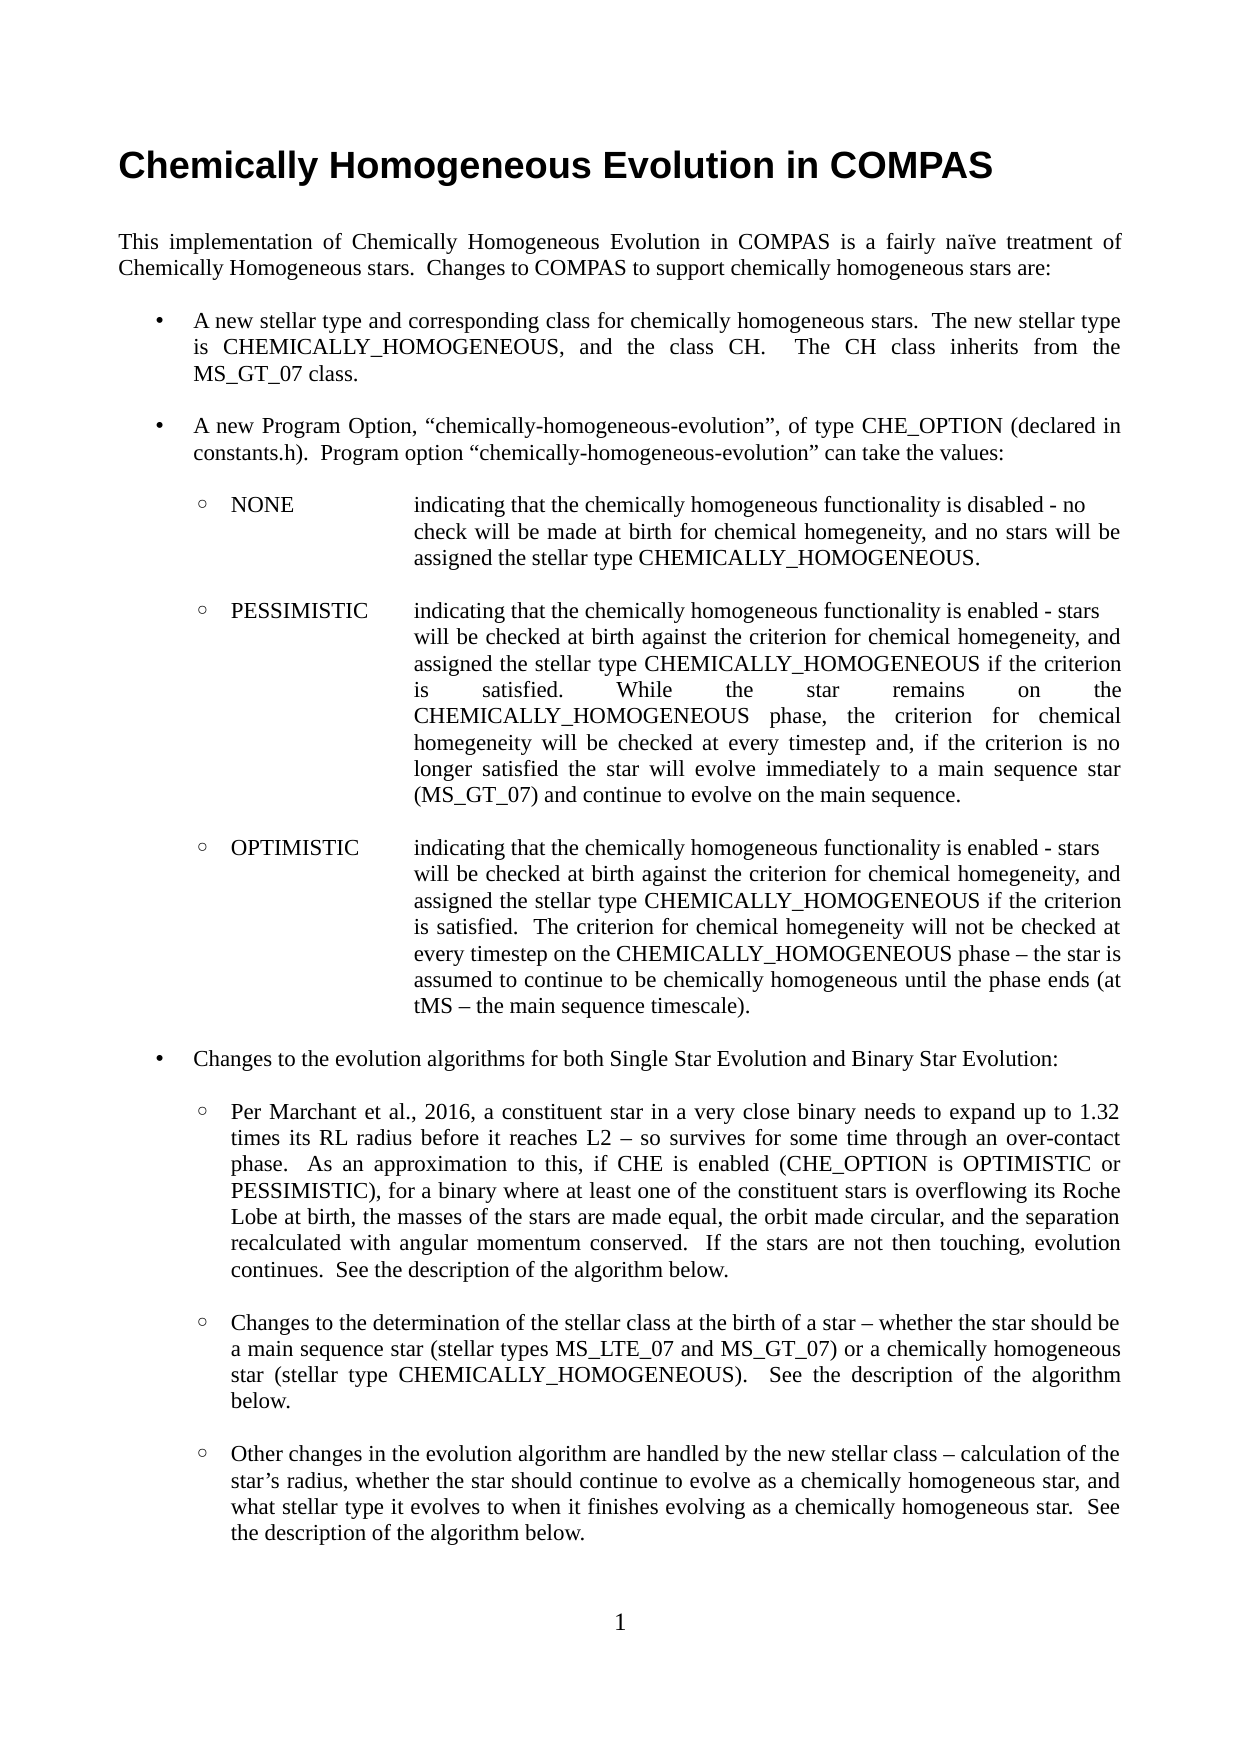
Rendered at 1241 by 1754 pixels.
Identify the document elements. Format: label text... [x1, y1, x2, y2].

list will be checked at birth against the criterion for chemical homegeneity, and assigned the stellar type CHEMICALLY_HOMOGENEOUS if the criterion is satisfied. While the star remains on the CHEMICALLY_HOMOGENEOUS phase, the criterion for chemical homegeneity will be checked at every timestep and, if the criterion is no longer satisfied the star will evolve immediately to a main sequence star (MS_GT_07) and continue to evolve on the main sequence. [407, 623, 1122, 808]
list Changes to the evolution algorithms for both Single Star Evolution and Binary Star Evolution: [156, 1045, 1122, 1071]
list PESSIMISTIC indicating that the chemically homogeneous functionality is enabled - stars [193, 597, 1122, 623]
list Per Marchant et al., 2016, a constituent star in a very close binary needs to expand up to 1.32 times its RL radius before it reaches L2 – so survives for some time through an over-contact phase. As an approximation to this, if CHE is enabled (CHE_OPTION is OPTIMISTIC or PESSIMISTIC), for a binary where at least one of the constituent stars is overflowing its Roche Lobe at birth, the masses of the stars are made equal, the orbit made circular, and the separation recalculated with angular momentum conserved. If the stars are not then touching, evolution continues. See the description of the algorithm below. [193, 1098, 1122, 1282]
list NONE indicating that the chemically homogeneous functionality is disabled - no [193, 492, 1122, 518]
list OPTIMISTIC indicating that the chemically homogeneous functionality is enabled - stars [193, 834, 1122, 861]
subtitle Chemically Homogeneous Evolution in COMPAS [118, 143, 1122, 187]
list A new Program Option, “chemically-homogeneous-evolution”, of type CHE_OPTION (declared in constants.h). Program option “chemically-homogeneous-evolution” can take the values: [156, 412, 1122, 465]
list check will be made at birth for chemical homegeneity, and no stars will be assigned the stellar type CHEMICALLY_HOMOGENEOUS. [413, 518, 1122, 571]
list will be checked at birth against the criterion for chemical homegeneity, and assigned the stellar type CHEMICALLY_HOMOGENEOUS if the criterion is satisfied. The criterion for chemical homegeneity will not be checked at every timestep on the CHEMICALLY_HOMOGENEOUS phase – the star is assumed to continue to be chemically homogeneous until the phase ends (at tMS – the main sequence timescale). [413, 861, 1122, 1019]
list Other changes in the evolution algorithm are handled by the new stellar class – calculation of the star’s radius, whether the star should continue to evolve as a chemically homogeneous star, and what stellar type it evolves to when it finishes evolving as a chemically homogeneous star. See the description of the algorithm below. [193, 1440, 1122, 1546]
text This implementation of Chemically Homogeneous Evolution in COMPAS is a fairly naïve treatment of Chemically Homogeneous stars. Changes to COMPAS to support chemically homogeneous stars are: [118, 228, 1122, 281]
list Changes to the determination of the stellar class at the birth of a star – whether the star should be a main sequence star (stellar types MS_LTE_07 and MS_GT_07) or a chemically homogeneous star (stellar type CHEMICALLY_HOMOGENEOUS). See the description of the algorithm below. [193, 1308, 1122, 1414]
list A new stellar type and corresponding class for chemically homogeneous stars. The new stellar type is CHEMICALLY_HOMOGENEOUS, and the class CH. The CH class inherits from the MS_GT_07 class. [156, 307, 1122, 386]
